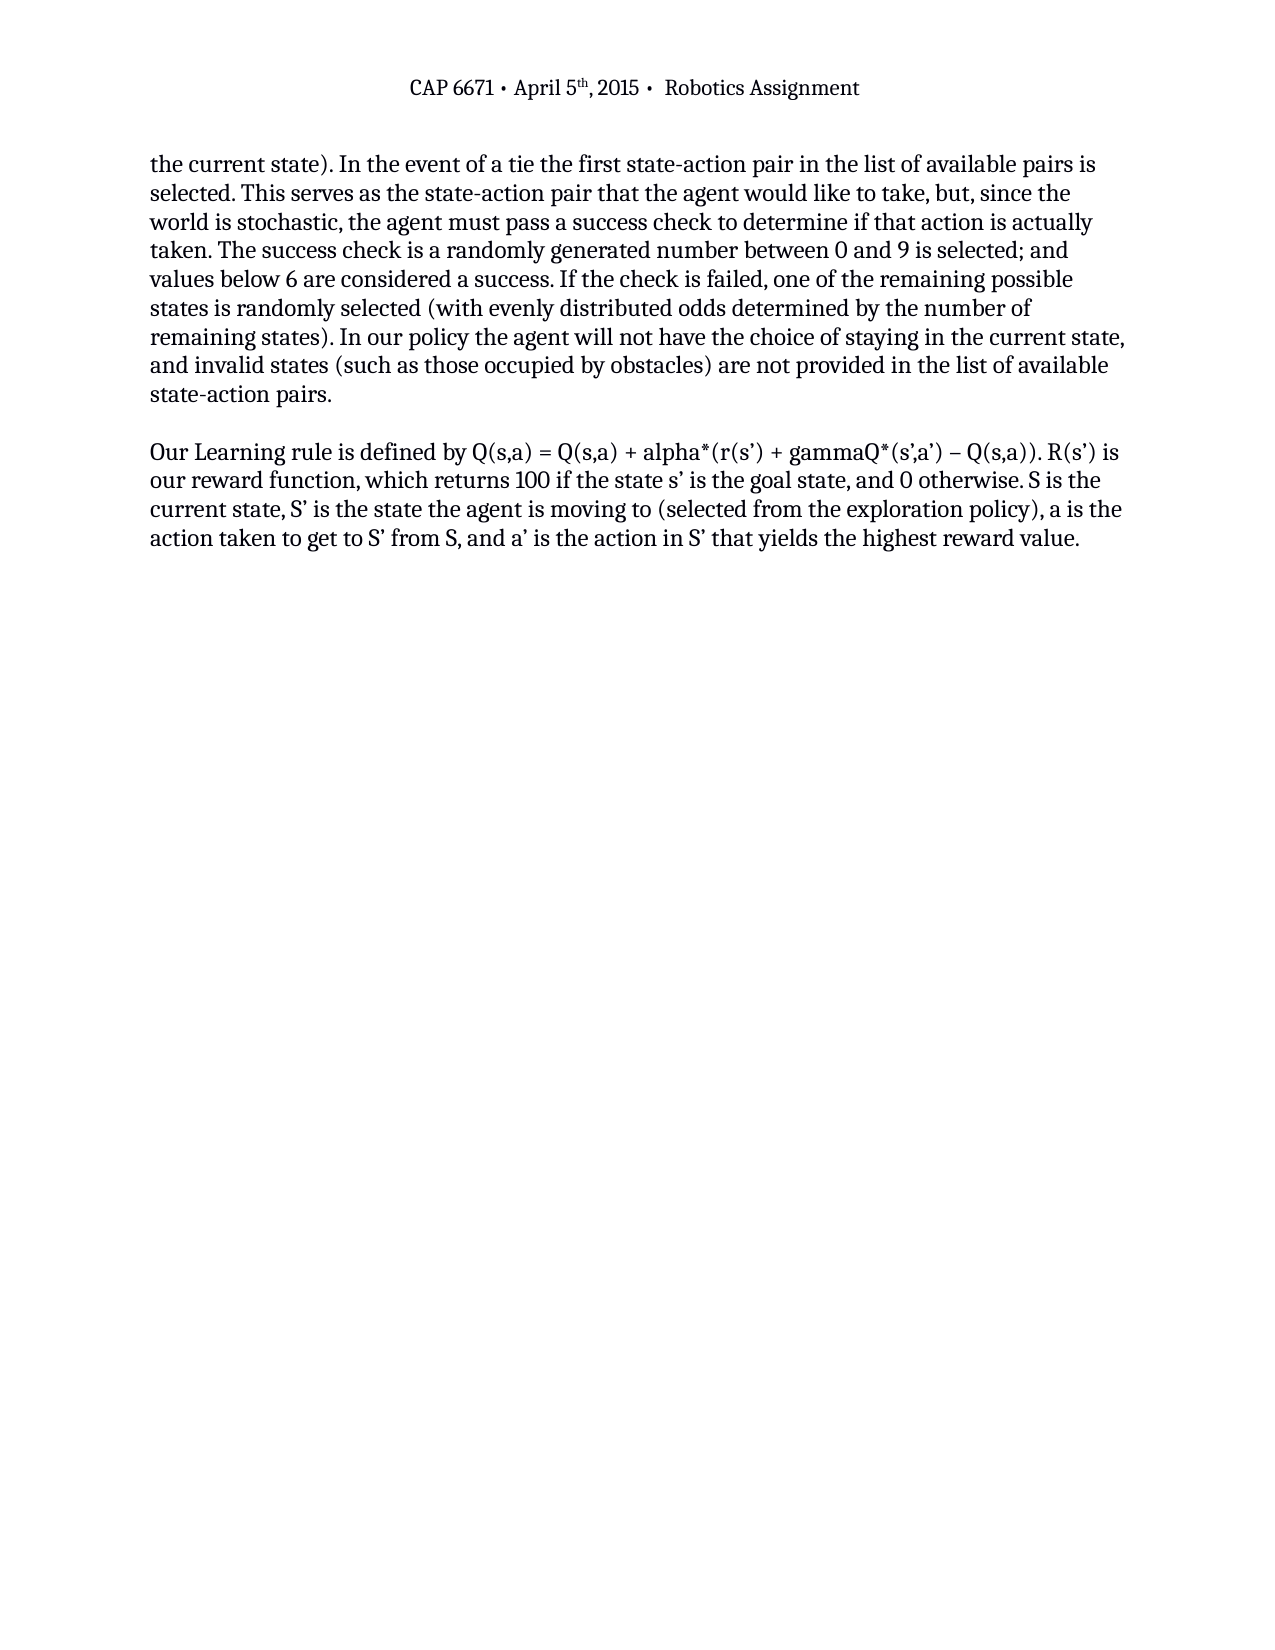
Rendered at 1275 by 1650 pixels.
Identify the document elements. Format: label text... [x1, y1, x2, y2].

text the current state). In the event of a tie the first state-action pair in the list of available pairs is selected. This serves as the state-action pair that the agent would like to take, but, since the world is stochastic, the agent must pass a success check to determine if that action is actually taken. The success check is a randomly generated number between 0 and 9 is selected; and values below 6 are considered a success. If the check is failed, one of the remaining possible states is randomly selected (with evenly distributed odds determined by the number of remaining states). In our policy the agent will not have the choice of staying in the current state, and invalid states (such as those occupied by obstacles) are not provided in the list of available state-action pairs. [150, 150, 1125, 409]
text Our Learning rule is defined by Q(s,a) = Q(s,a) + alpha*(r(s’) + gammaQ*(s’,a’) – Q(s,a)). R(s’) is our reward function, which returns 100 if the state s’ is the goal state, and 0 otherwise. S is the current state, S’ is the state the agent is moving to (selected from the exploration policy), a is the action taken to get to S’ from S, and a’ is the action in S’ that yields the highest reward value. [150, 437, 1125, 552]
